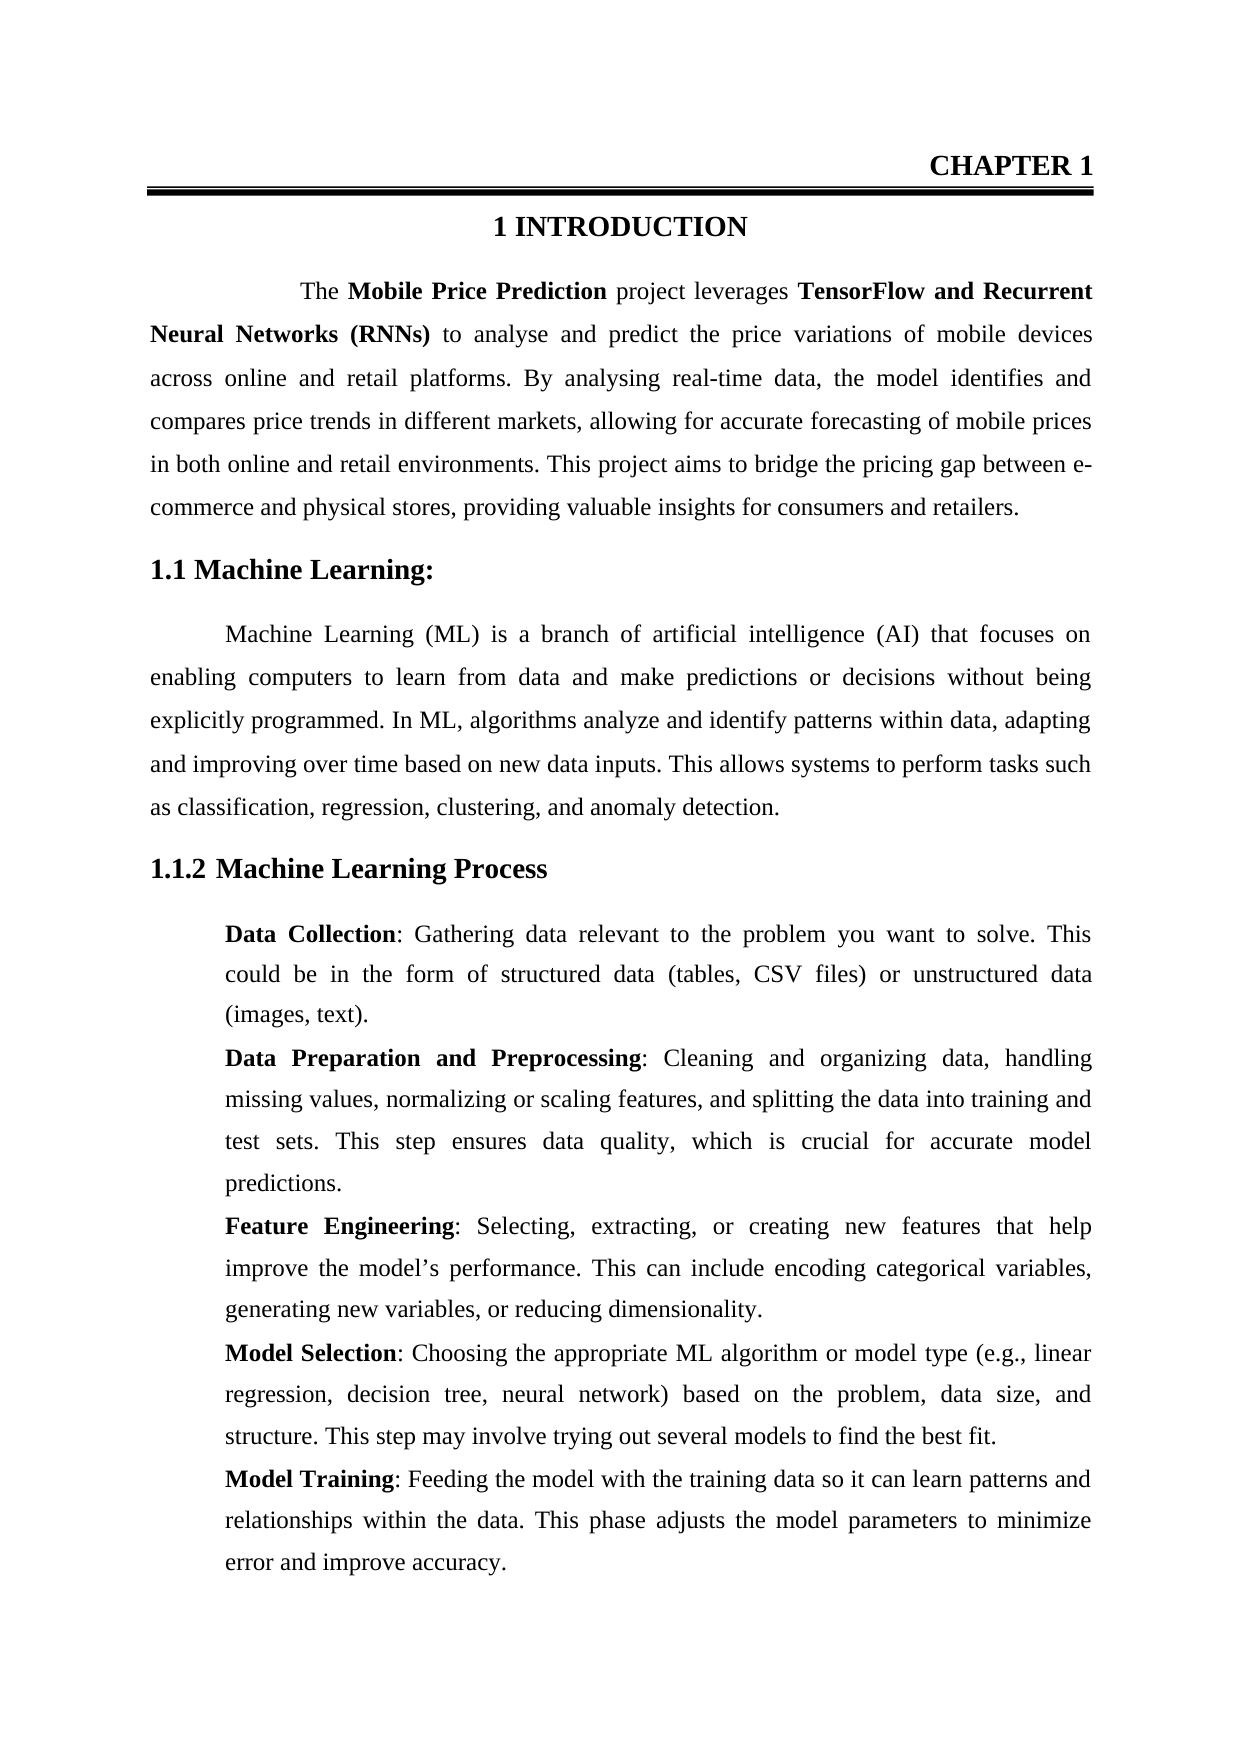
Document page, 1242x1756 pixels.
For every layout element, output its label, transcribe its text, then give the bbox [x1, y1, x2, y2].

list Model Training: Feeding the model with the training data so it can learn patterns and relationships within the data. This phase adjusts the model parameters to minimize error and improve accuracy. [187, 1464, 1092, 1576]
list Data Preparation and Preprocessing: Cleaning and organizing data, handling missing values, normalizing or scaling features, and splitting the data into training and test sets. This step ensures data quality, which is crucial for accurate model predictions. [187, 1043, 1092, 1196]
list Model Selection: Choosing the appropriate ML algorithm or model type (e.g., linear regression, decision tree, neural network) based on the problem, data size, and structure. This step may involve trying out several models to find the best fit. [187, 1338, 1092, 1450]
text Machine Learning (ML) is a branch of artificial intelligence (AI) that focuses on enabling computers to learn from data and make predictions or decisions without being explicitly programmed. In ML, algorithms analyze and identify patterns within data, adapting and improving over time based on new data inputs. This allows systems to perform tasks such as classification, regression, clustering, and anomaly detection. [150, 619, 1092, 821]
list Data Collection: Gathering data relevant to the problem you want to solve. This could be in the form of structured data (tables, CSV files) or unstructured data (images, text). [187, 919, 1092, 1028]
subtitle Machine Learning: [150, 552, 1150, 586]
text The Mobile Price Prediction project leverages TensorFlow and Recurrent Neural Networks (RNNs) to analyse and predict the price variations of mobile devices across online and retail platforms. By analysing real-time data, the model identifies and compares price trends in different markets, allowing for accurate forecasting of mobile prices in both online and retail environments. This project aims to bridge the pricing gap between e- commerce and physical stores, providing valuable insights for consumers and retailers. [150, 276, 1092, 521]
subtitle Machine Learning Process [150, 852, 1150, 885]
text CHAPTER 1 [123, 148, 1093, 182]
subtitle INTRODUCTION [493, 195, 1150, 243]
list Feature Engineering: Selecting, extracting, or creating new features that help improve the model’s performance. This can include encoding categorical variables, generating new variables, or reducing dimensionality. [187, 1211, 1092, 1323]
